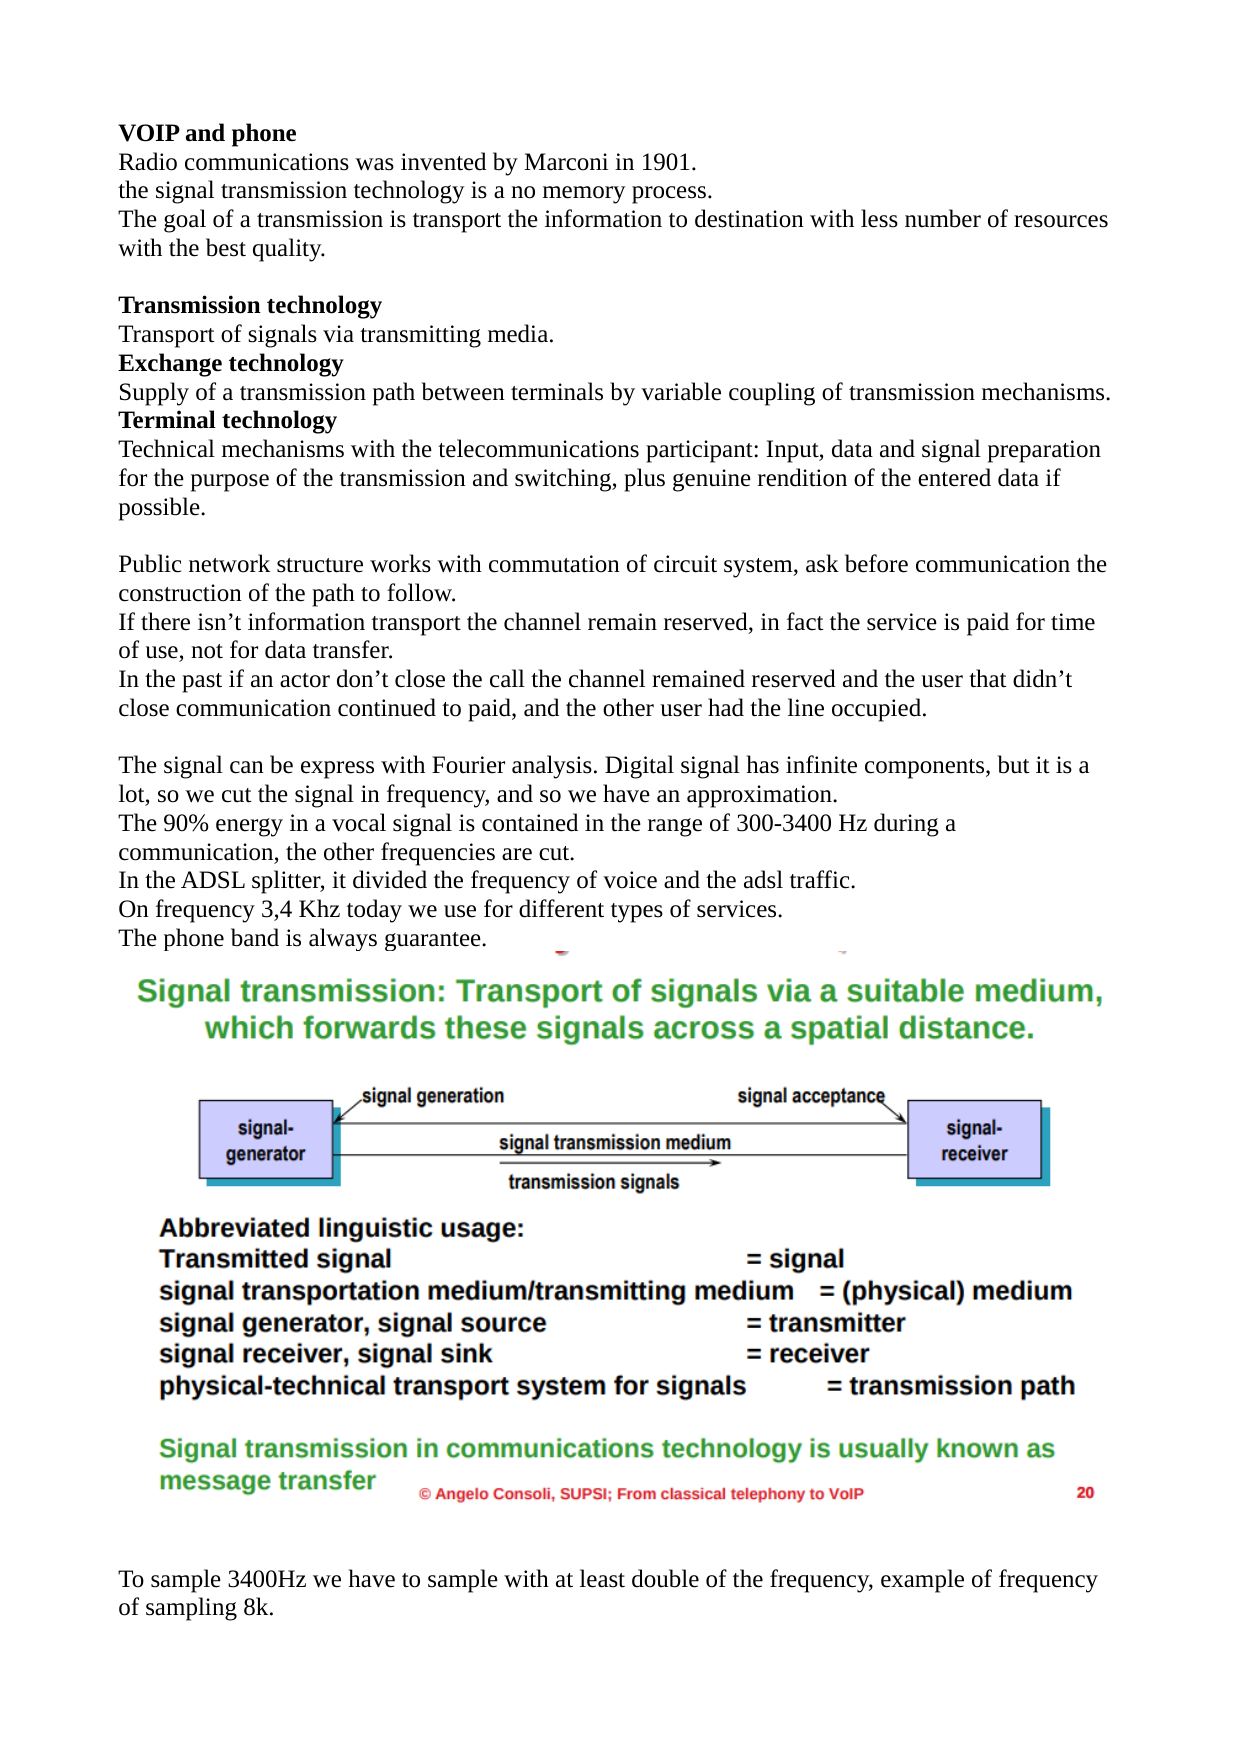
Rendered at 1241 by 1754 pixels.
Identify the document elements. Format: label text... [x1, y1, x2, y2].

text The 90% energy in a vocal signal is contained in the range of 300-3400 Hz during a communication, the other frequencies are cut. [118, 808, 1122, 866]
text the signal transmission technology is a no memory process. [118, 176, 1122, 204]
text In the ADSL splitter, it divided the frequency of voice and the adsl traffic. [118, 866, 1122, 894]
text In the past if an actor don’t close the call the channel remained reserved and the user that didn’t close communication continued to paid, and the other user had the line occupied. [118, 664, 1122, 722]
text Terminal technology [118, 406, 1122, 434]
text Technical mechanisms with the telecommunications participant: Input, data and signal preparation for the purpose of the transmission and switching, plus genuine rendition of the entered data if possible. [118, 434, 1122, 521]
text To sample 3400Hz we have to sample with at least double of the frequency, example of frequency of sampling 8k. [118, 1564, 1122, 1621]
text The signal can be express with Fourier analysis. Digital signal has infinite components, but it is a lot, so we cut the signal in frequency, and so we have an approximation. [118, 751, 1122, 808]
text The goal of a transmission is transport the information to destination with less number of resources with the best quality. [118, 204, 1122, 262]
text Radio communications was invented by Marconi in 1901. [118, 147, 1122, 176]
text Transport of signals via transmitting media. [118, 319, 1122, 348]
text The phone band is always guarantee. [118, 923, 1122, 951]
text On frequency 3,4 Khz today we use for different types of services. [118, 894, 1122, 923]
picture [118, 951, 1123, 1535]
text Transmission technology [118, 291, 1122, 319]
text Exchange technology [118, 348, 1122, 377]
text VOIP and phone [118, 118, 1122, 147]
text Supply of a transmission path between terminals by variable coupling of transmission mechanisms. [118, 377, 1122, 406]
text Public network structure works with commutation of circuit system, ask before communication the construction of the path to follow. [118, 549, 1122, 607]
text If there isn’t information transport the channel remain reserved, in fact the service is paid for time of use, not for data transfer. [118, 607, 1122, 664]
